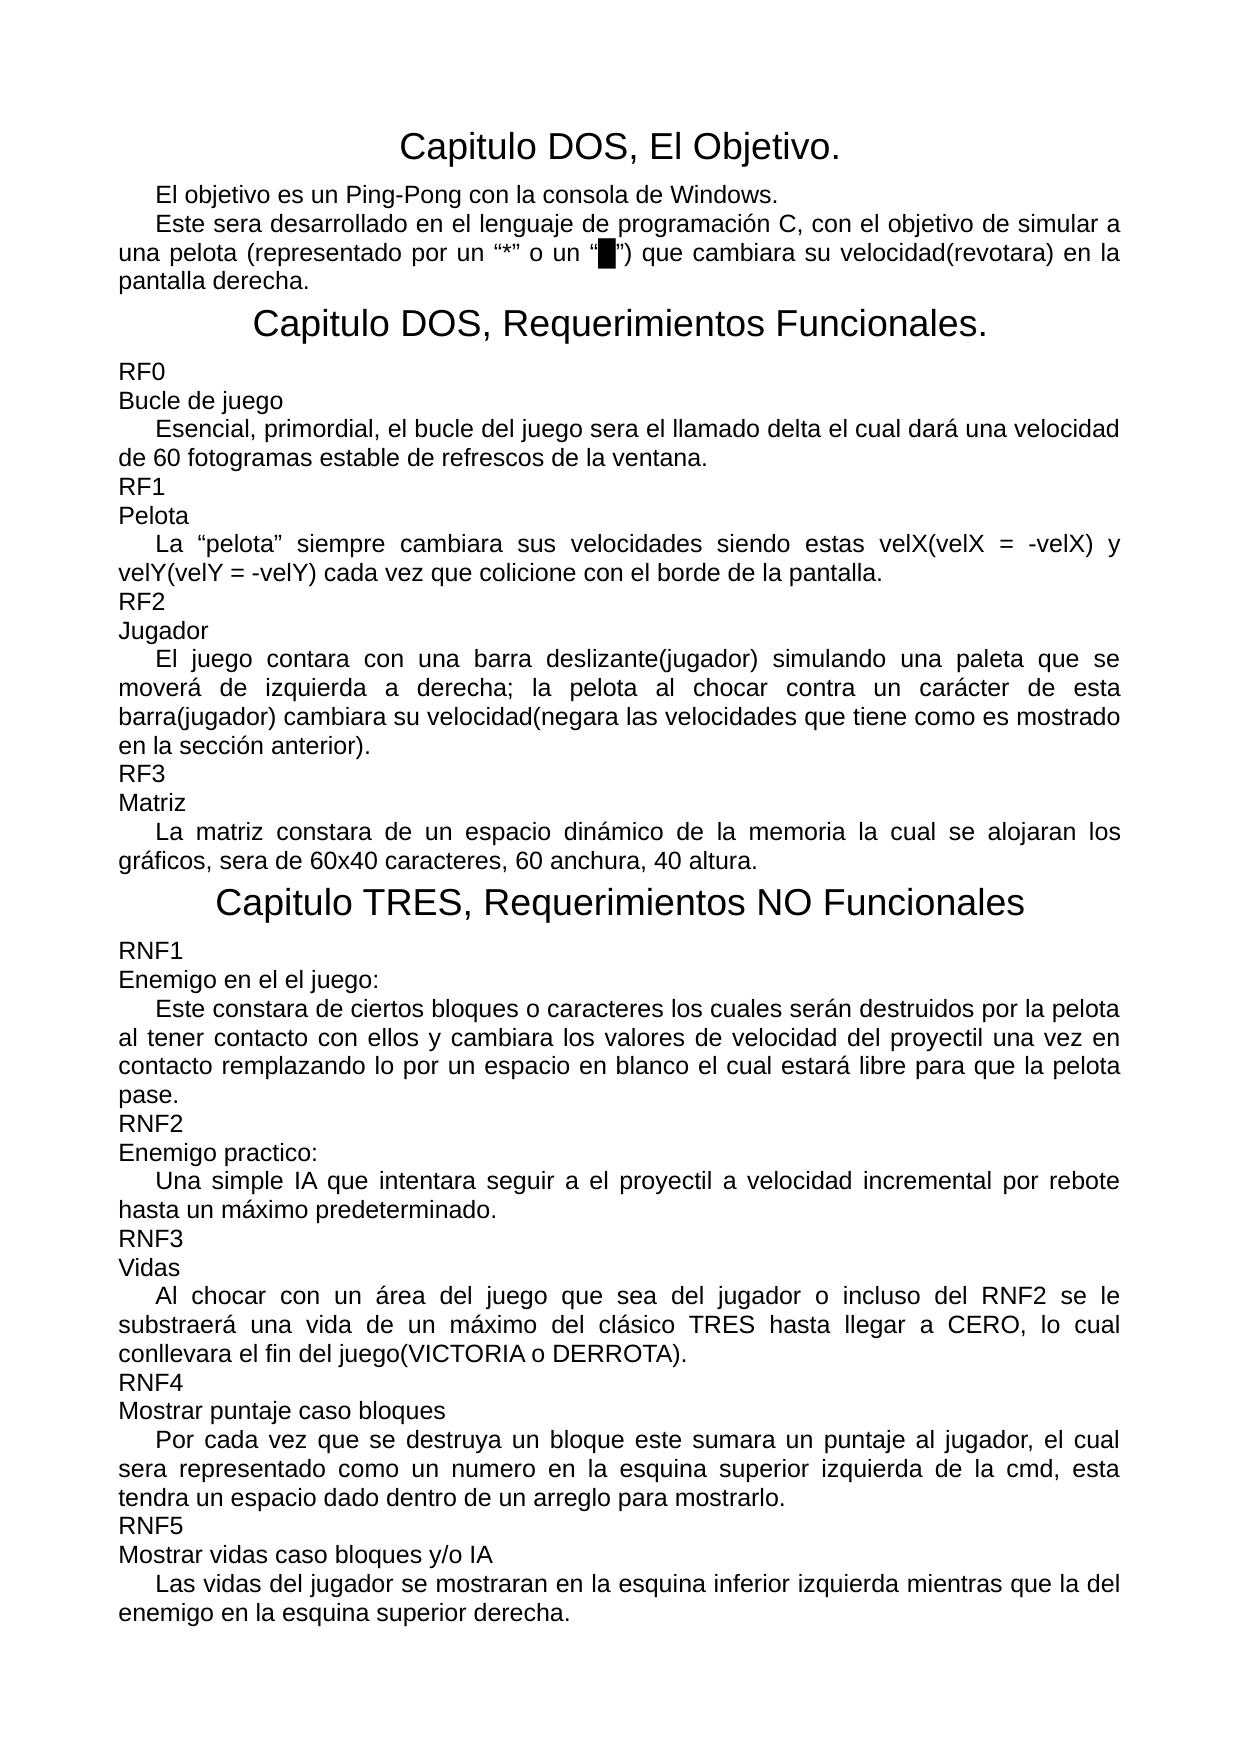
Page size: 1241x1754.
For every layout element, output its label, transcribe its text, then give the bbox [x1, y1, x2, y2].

subtitle Capitulo TRES, Requerimientos NO Funcionales [118, 881, 1122, 924]
text La matriz constara de un espacio dinámico de la memoria la cual se alojaran los gráficos, sera de 60x40 caracteres, 60 anchura, 40 altura. [118, 817, 1122, 874]
subtitle Capitulo DOS, El Objetivo. [118, 124, 1122, 167]
text Vidas [118, 1252, 1122, 1281]
text Enemigo en el el juego: [118, 965, 1122, 994]
text RF1 [118, 472, 1122, 501]
text Una simple IA que intentara seguir a el proyectil a velocidad incremental por rebote hasta un máximo predeterminado. [118, 1166, 1122, 1224]
text Esencial, primordial, el bucle del juego sera el llamado delta el cual dará una velocidad de 60 fotogramas estable de refrescos de la ventana. [118, 414, 1122, 472]
subtitle Capitulo DOS, Requerimientos Funcionales. [118, 301, 1122, 344]
text Bucle de juego [118, 386, 1122, 414]
text RNF5 [118, 1511, 1122, 1540]
text Pelota [118, 501, 1122, 529]
text Mostrar puntaje caso bloques [118, 1396, 1122, 1425]
text Por cada vez que se destruya un bloque este sumara un puntaje al jugador, el cual sera representado como un numero en la esquina superior izquierda de la cmd, esta tendra un espacio dado dentro de un arreglo para mostrarlo. [118, 1425, 1122, 1511]
text La “pelota” siempre cambiara sus velocidades siendo estas velX(velX = -velX) y velY(velY = -velY) cada vez que colicione con el borde de la pantalla. [118, 529, 1122, 587]
text RF3 [118, 759, 1122, 788]
text RF2 [118, 587, 1122, 616]
text El juego contara con una barra deslizante(jugador) simulando una paleta que se moverá de izquierda a derecha; la pelota al chocar contra un carácter de esta barra(jugador) cambiara su velocidad(negara las velocidades que tiene como es mostrado en la sección anterior). [118, 644, 1122, 759]
text RNF3 [118, 1224, 1122, 1252]
text Al chocar con un área del juego que sea del jugador o incluso del RNF2 se le substraerá una vida de un máximo del clásico TRES hasta llegar a CERO, lo cual conllevara el fin del juego(VICTORIA o DERROTA). [118, 1281, 1122, 1367]
text Las vidas del jugador se mostraran en la esquina inferior izquierda mientras que la del enemigo en la esquina superior derecha. [118, 1569, 1122, 1626]
text RNF1 [118, 936, 1122, 965]
text Mostrar vidas caso bloques y/o IA [118, 1540, 1122, 1569]
text Jugador [118, 616, 1122, 644]
text RNF2 [118, 1109, 1122, 1137]
text Matriz [118, 788, 1122, 817]
text Este sera desarrollado en el lenguaje de programación C, con el objetivo de simular a una pelota (representado por un “*” o un “█”) que cambiara su velocidad(revotara) en la pantalla derecha. [118, 209, 1122, 295]
text El objetivo es un Ping-Pong con la consola de Windows. [118, 180, 1122, 209]
text Enemigo practico: [118, 1137, 1122, 1166]
text RNF4 [118, 1367, 1122, 1396]
text Este constara de ciertos bloques o caracteres los cuales serán destruidos por la pelota al tener contacto con ellos y cambiara los valores de velocidad del proyectil una vez en contacto remplazando lo por un espacio en blanco el cual estará libre para que la pelota pase. [118, 994, 1122, 1109]
text RF0 [118, 357, 1122, 386]
